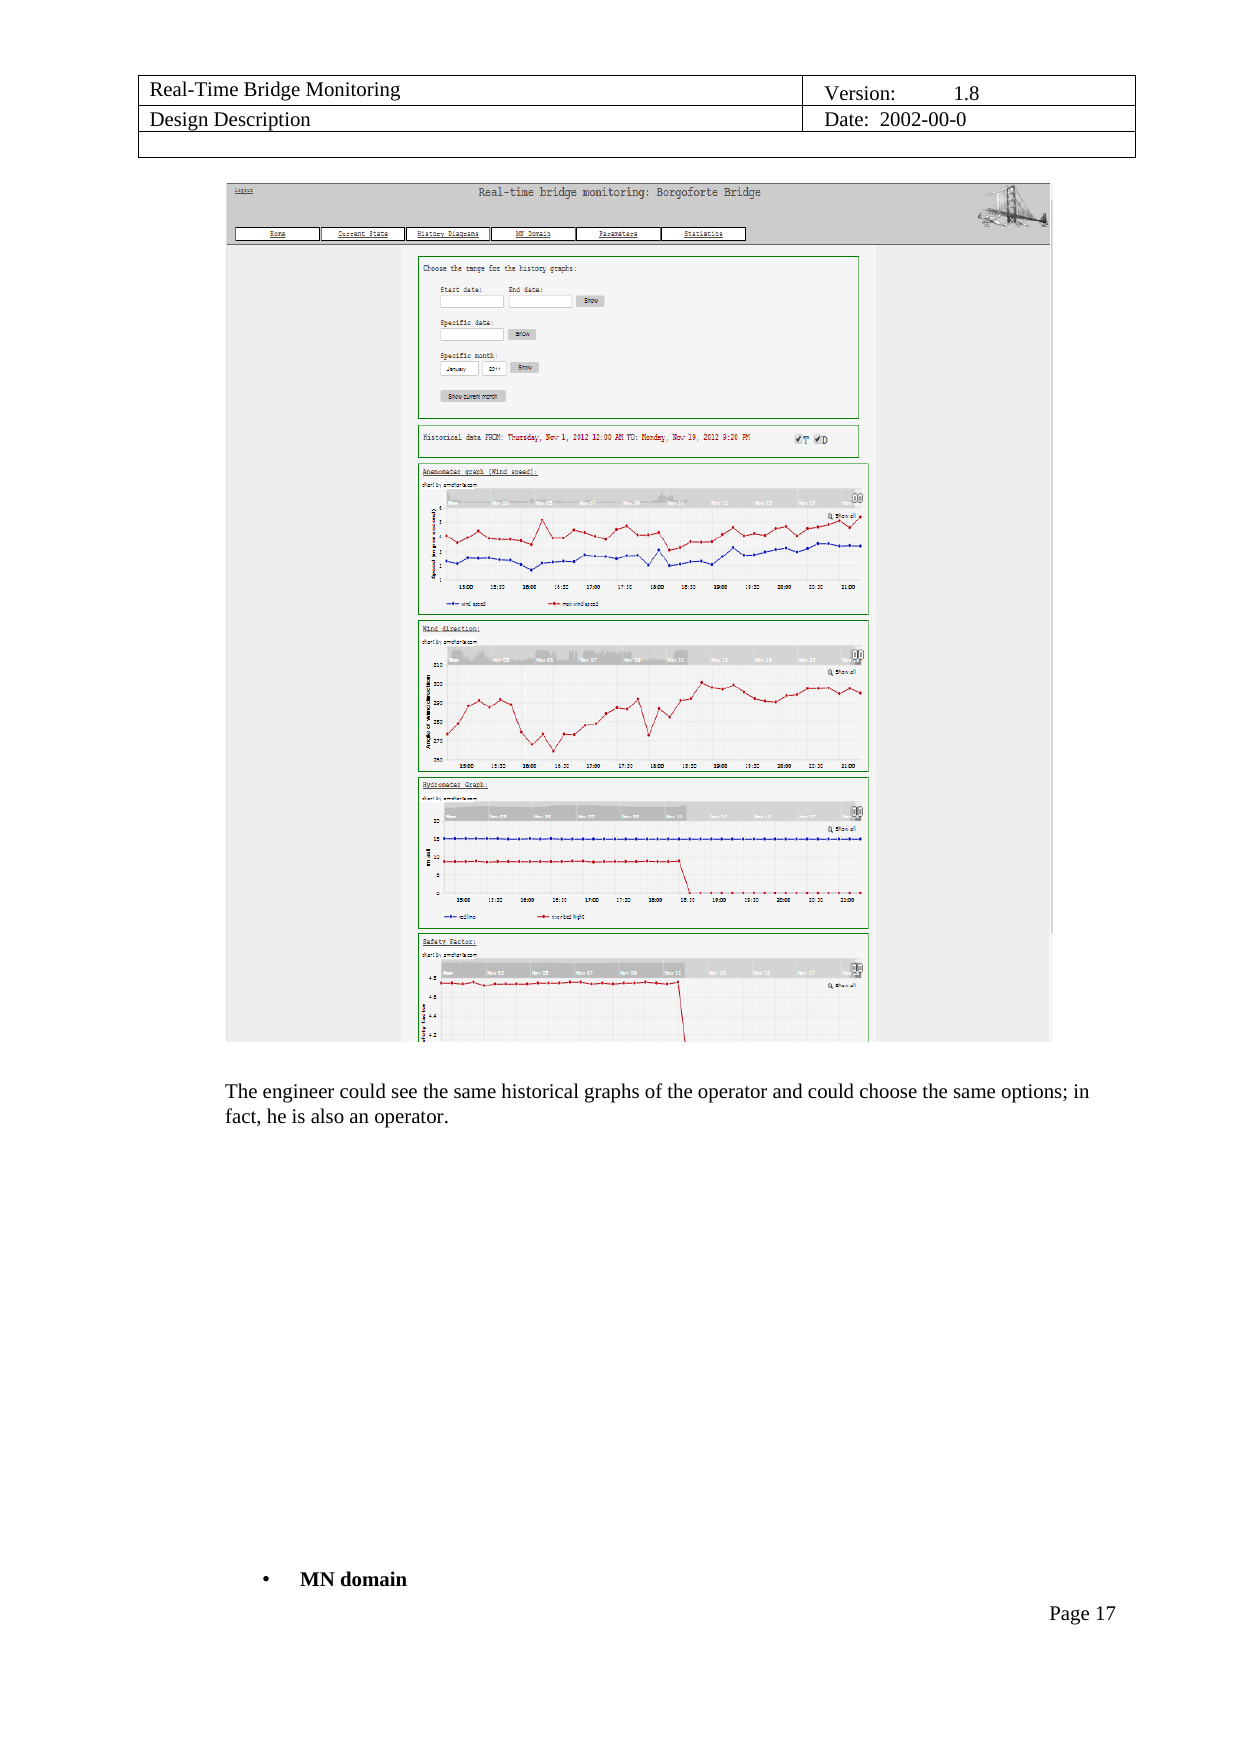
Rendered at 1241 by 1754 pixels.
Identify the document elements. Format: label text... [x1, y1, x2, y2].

text The engineer could see the same historical graphs of the operator and could choose the same options; in fact, he is also an operator. [225, 1078, 1090, 1128]
picture [226, 183, 1053, 1042]
list MN domain [262, 1566, 1090, 1591]
